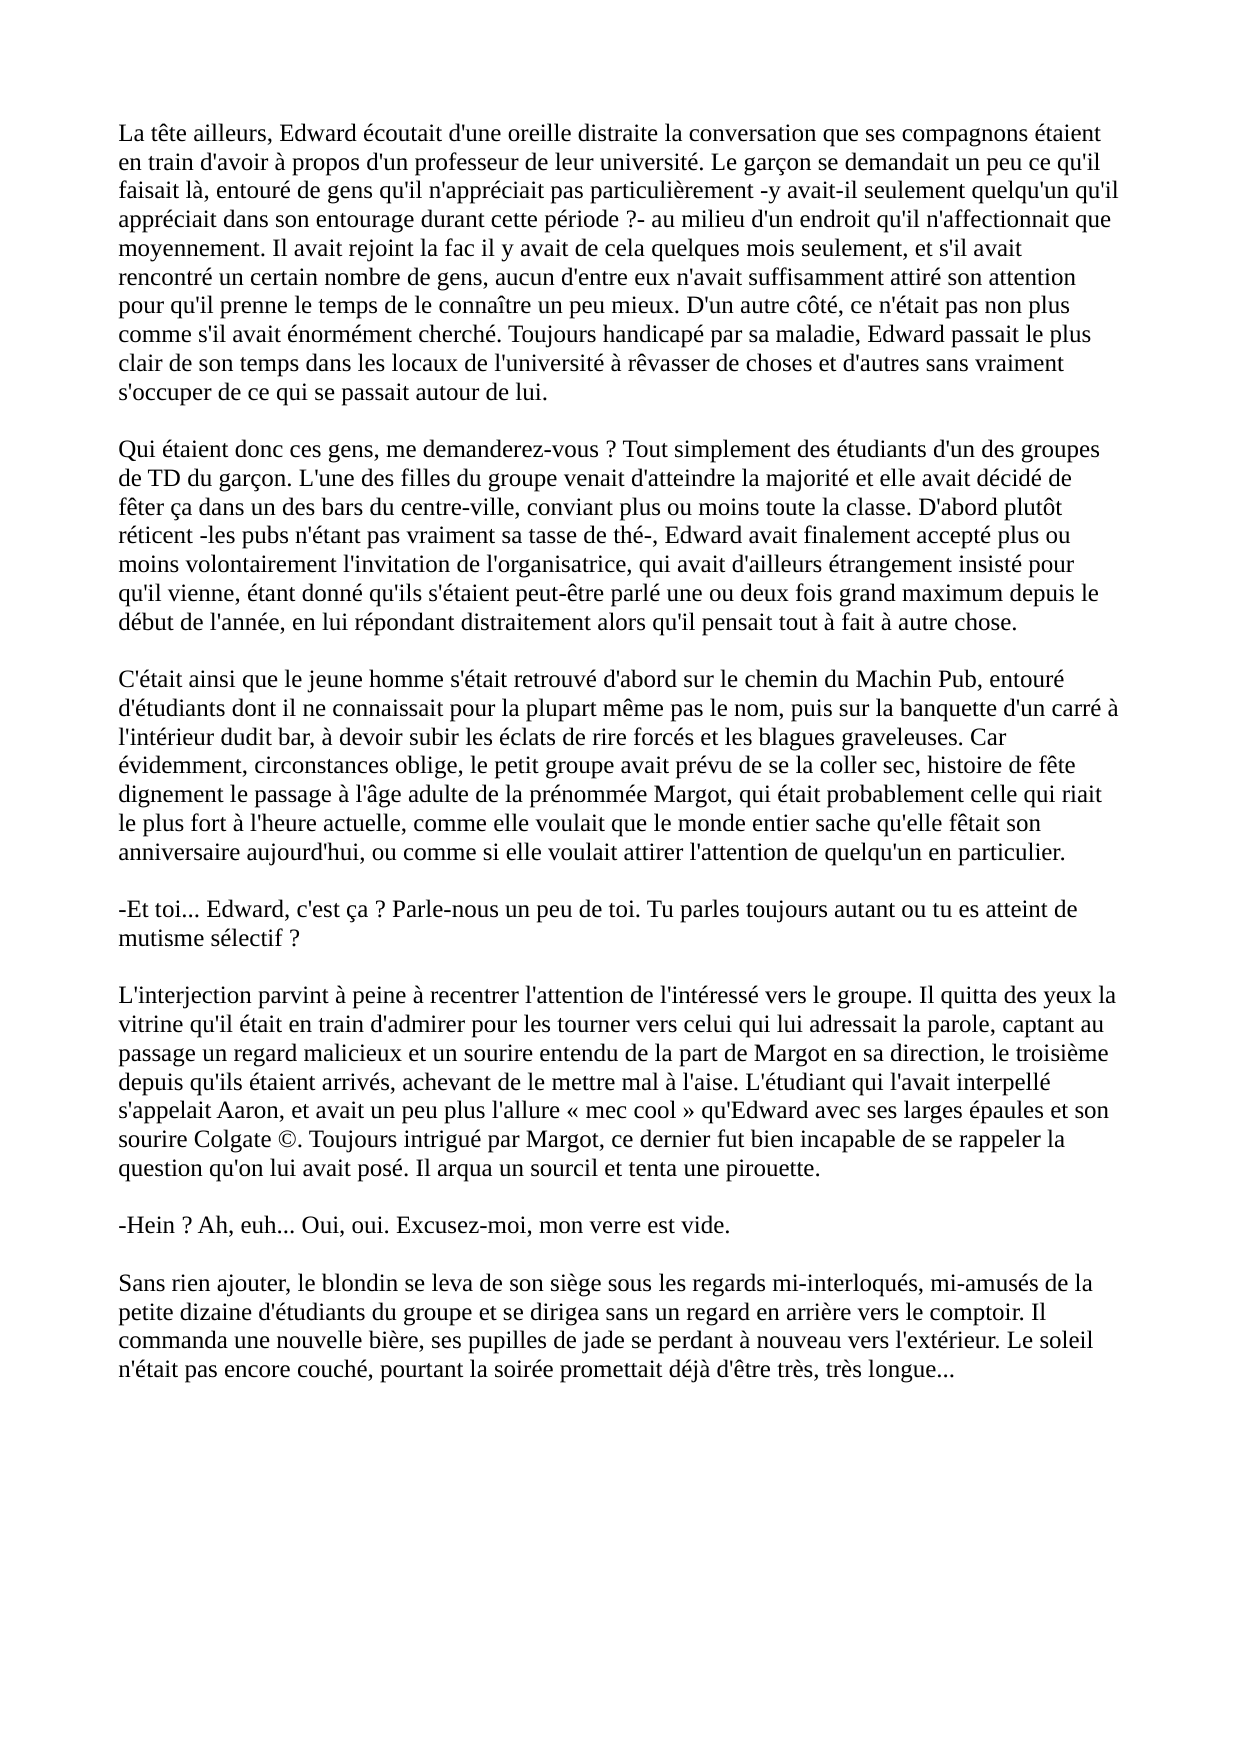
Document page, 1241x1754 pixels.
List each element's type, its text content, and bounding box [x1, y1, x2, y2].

text C'était ainsi que le jeune homme s'était retrouvé d'abord sur le chemin du Machin Pub, entouré d'étudiants dont il ne connaissait pour la plupart même pas le nom, puis sur la banquette d'un carré à l'intérieur dudit bar, à devoir subir les éclats de rire forcés et les blagues graveleuses. Car évidemment, circonstances oblige, le petit groupe avait prévu de se la coller sec, histoire de fête dignement le passage à l'âge adulte de la prénommée Margot, qui était probablement celle qui riait le plus fort à l'heure actuelle, comme elle voulait que le monde entier sache qu'elle fêtait son anniversaire aujourd'hui, ou comme si elle voulait attirer l'attention de quelqu'un en particulier. [118, 664, 1122, 866]
text -Hein ? Ah, euh... Oui, oui. Excusez-moi, mon verre est vide. [118, 1211, 1122, 1239]
text La tête ailleurs, Edward écoutait d'une oreille distraite la conversation que ses compagnons étaient en train d'avoir à propos d'un professeur de leur université. Le garçon se demandait un peu ce qu'il faisait là, entouré de gens qu'il n'appréciait pas particulièrement -y avait-il seulement quelqu'un qu'il appréciait dans son entourage durant cette période ?- au milieu d'un endroit qu'il n'affectionnait que moyennement. Il avait rejoint la fac il y avait de cela quelques mois seulement, et s'il avait rencontré un certain nombre de gens, aucun d'entre eux n'avait suffisamment attiré son attention pour qu'il prenne le temps de le connaître un peu mieux. D'un autre côté, ce n'était pas non plus comme s'il avait énormément cherché. Toujours handicapé par sa maladie, Edward passait le plus clair de son temps dans les locaux de l'université à rêvasser de choses et d'autres sans vraiment s'occuper de ce qui se passait autour de lui. [118, 118, 1122, 406]
text Qui étaient donc ces gens, me demanderez-vous ? Tout simplement des étudiants d'un des groupes de TD du garçon. L'une des filles du groupe venait d'atteindre la majorité et elle avait décidé de fêter ça dans un des bars du centre-ville, conviant plus ou moins toute la classe. D'abord plutôt réticent -les pubs n'étant pas vraiment sa tasse de thé-, Edward avait finalement accepté plus ou moins volontairement l'invitation de l'organisatrice, qui avait d'ailleurs étrangement insisté pour qu'il vienne, étant donné qu'ils s'étaient peut-être parlé une ou deux fois grand maximum depuis le début de l'année, en lui répondant distraitement alors qu'il pensait tout à fait à autre chose. [118, 434, 1122, 636]
text -Et toi... Edward, c'est ça ? Parle-nous un peu de toi. Tu parles toujours autant ou tu es atteint de mutisme sélectif ? [118, 894, 1122, 952]
text L'interjection parvint à peine à recentrer l'attention de l'intéressé vers le groupe. Il quitta des yeux la vitrine qu'il était en train d'admirer pour les tourner vers celui qui lui adressait la parole, captant au passage un regard malicieux et un sourire entendu de la part de Margot en sa direction, le troisième depuis qu'ils étaient arrivés, achevant de le mettre mal à l'aise. L'étudiant qui l'avait interpellé s'appelait Aaron, et avait un peu plus l'allure « mec cool » qu'Edward avec ses larges épaules et son sourire Colgate ©. Toujours intrigué par Margot, ce dernier fut bien incapable de se rappeler la question qu'on lui avait posé. Il arqua un sourcil et tenta une pirouette. [118, 981, 1122, 1182]
text Sans rien ajouter, le blondin se leva de son siège sous les regards mi-interloqués, mi-amusés de la petite dizaine d'étudiants du groupe et se dirigea sans un regard en arrière vers le comptoir. Il commanda une nouvelle bière, ses pupilles de jade se perdant à nouveau vers l'extérieur. Le soleil n'était pas encore couché, pourtant la soirée promettait déjà d'être très, très longue... [118, 1268, 1122, 1383]
